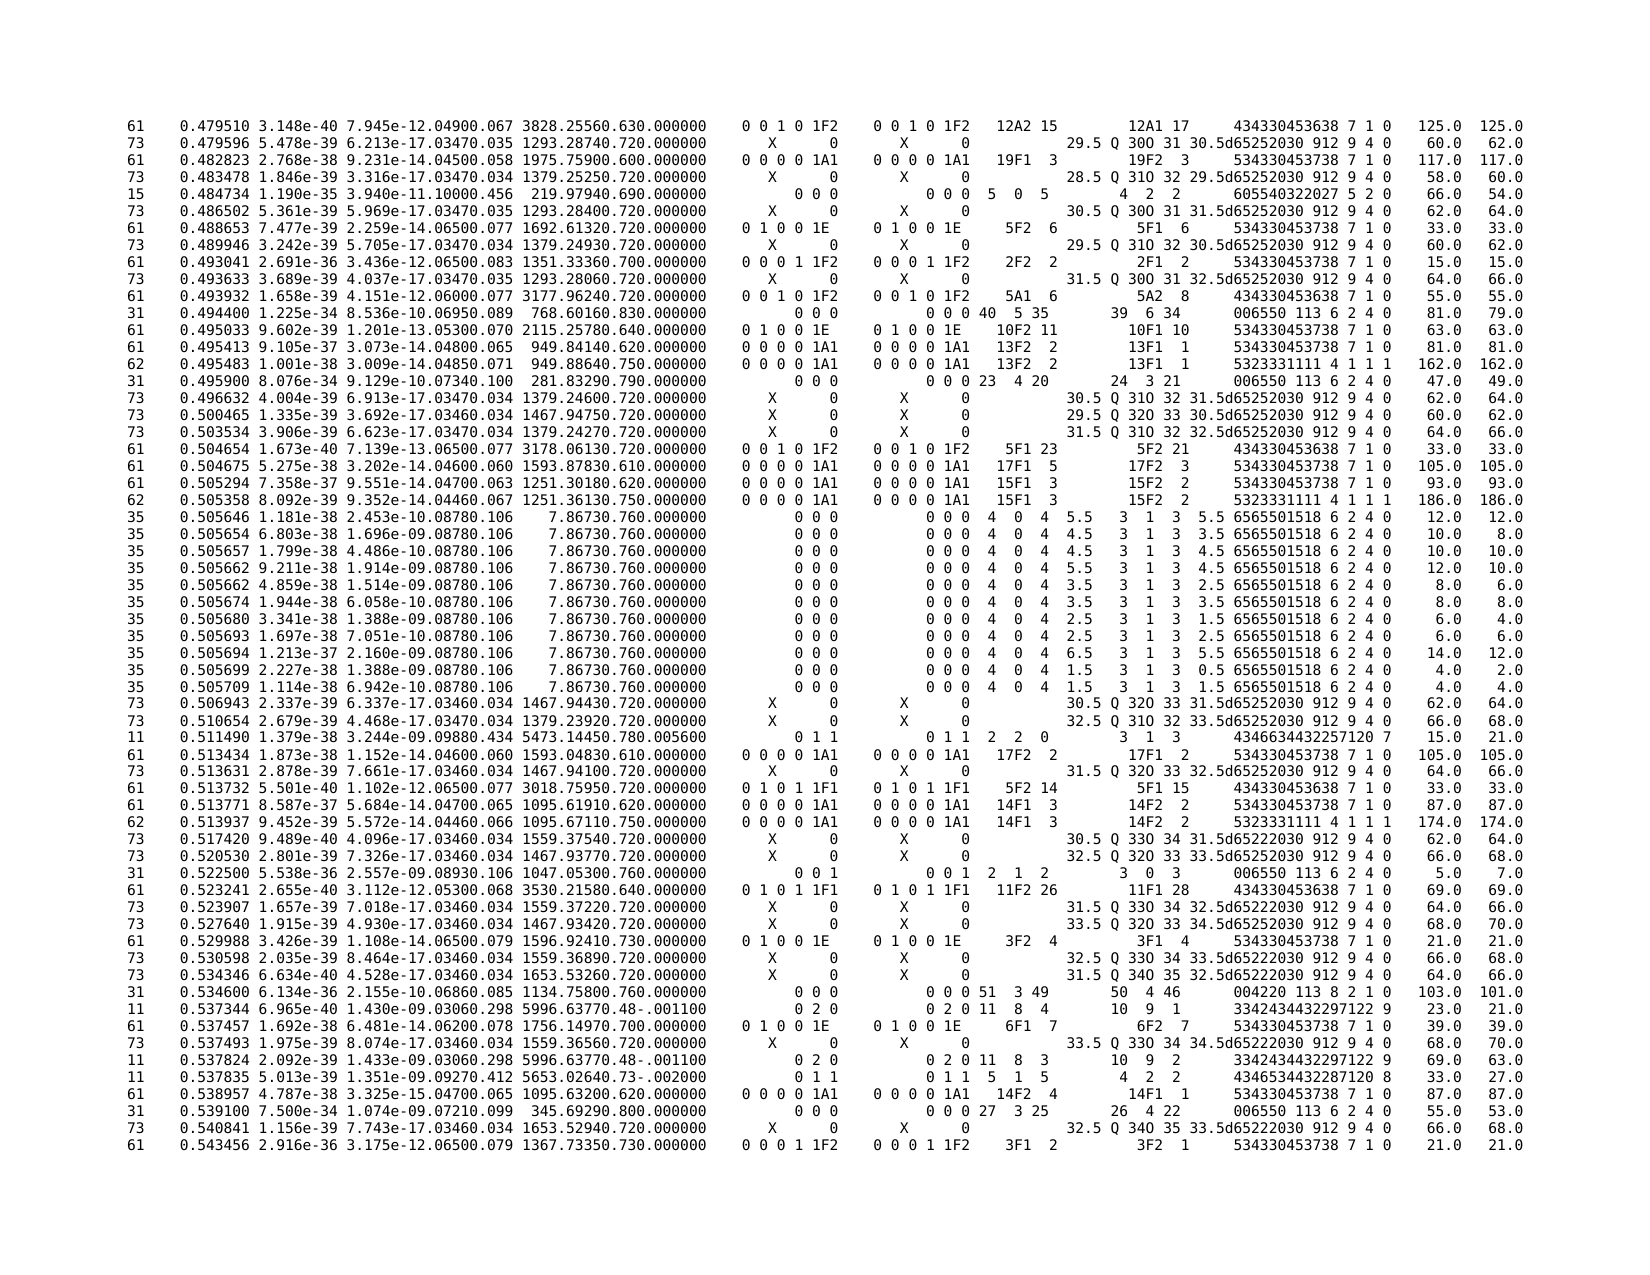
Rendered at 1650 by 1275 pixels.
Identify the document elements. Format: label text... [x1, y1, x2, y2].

text 62 0.513937 9.452e-39 5.572e-14.04460.066 1095.67110.750.000000 0 0 0 0 1A1 0 0 0 0 1A1 14F1 3 14F2 2 5323331111 4 1 1 1 174.0 174.0 [118, 814, 1532, 831]
text 61 0.504654 1.673e-40 7.139e-13.06500.077 3178.06130.720.000000 0 0 1 0 1F2 0 0 1 0 1F2 5F1 23 5F2 21 434330453638 7 1 0 33.0 33.0 [118, 441, 1532, 458]
text 31 0.494400 1.225e-34 8.536e-10.06950.089 768.60160.830.000000 0 0 0 0 0 0 40 5 35 39 6 34 006550 113 6 2 4 0 81.0 79.0 [118, 305, 1532, 322]
text 11 0.537824 2.092e-39 1.433e-09.03060.298 5996.63770.48-.001100 0 2 0 0 2 0 11 8 3 10 9 2 3342434432297122 9 69.0 63.0 [118, 1052, 1532, 1069]
text 73 0.537493 1.975e-39 8.074e-17.03460.034 1559.36560.720.000000 X 0 X 0 33.5 Q 33O 34 34.5d65222030 912 9 4 0 68.0 70.0 [118, 1035, 1532, 1052]
text 73 0.534346 6.634e-40 4.528e-17.03460.034 1653.53260.720.000000 X 0 X 0 31.5 Q 34O 35 32.5d65222030 912 9 4 0 64.0 66.0 [118, 967, 1532, 984]
text 35 0.505674 1.944e-38 6.058e-10.08780.106 7.86730.760.000000 0 0 0 0 0 0 4 0 4 3.5 3 1 3 3.5 6565501518 6 2 4 0 8.0 8.0 [118, 593, 1532, 611]
text 61 0.493041 2.691e-36 3.436e-12.06500.083 1351.33360.700.000000 0 0 0 1 1F2 0 0 0 1 1F2 2F2 2 2F1 2 534330453738 7 1 0 15.0 15.0 [118, 254, 1532, 271]
text 35 0.505657 1.799e-38 4.486e-10.08780.106 7.86730.760.000000 0 0 0 0 0 0 4 0 4 4.5 3 1 3 4.5 6565501518 6 2 4 0 10.0 10.0 [118, 543, 1532, 559]
text 73 0.540841 1.156e-39 7.743e-17.03460.034 1653.52940.720.000000 X 0 X 0 32.5 Q 34O 35 33.5d65222030 912 9 4 0 66.0 68.0 [118, 1120, 1532, 1137]
text 61 0.482823 2.768e-38 9.231e-14.04500.058 1975.75900.600.000000 0 0 0 0 1A1 0 0 0 0 1A1 19F1 3 19F2 3 534330453738 7 1 0 117.0 117.0 [118, 152, 1532, 169]
text 31 0.534600 6.134e-36 2.155e-10.06860.085 1134.75800.760.000000 0 0 0 0 0 0 51 3 49 50 4 46 004220 113 8 2 1 0 103.0 101.0 [118, 984, 1532, 1001]
text 11 0.537835 5.013e-39 1.351e-09.09270.412 5653.02640.73-.002000 0 1 1 0 1 1 5 1 5 4 2 2 4346534432287120 8 33.0 27.0 [118, 1069, 1532, 1086]
text 31 0.522500 5.538e-36 2.557e-09.08930.106 1047.05300.760.000000 0 0 1 0 0 1 2 1 2 3 0 3 006550 113 6 2 4 0 5.0 7.0 [118, 865, 1532, 882]
text 73 0.483478 1.846e-39 3.316e-17.03470.034 1379.25250.720.000000 X 0 X 0 28.5 Q 31O 32 29.5d65252030 912 9 4 0 58.0 60.0 [118, 169, 1532, 186]
text 61 0.513771 8.587e-37 5.684e-14.04700.065 1095.61910.620.000000 0 0 0 0 1A1 0 0 0 0 1A1 14F1 3 14F2 2 534330453738 7 1 0 87.0 87.0 [118, 797, 1532, 814]
text 35 0.505699 2.227e-38 1.388e-09.08780.106 7.86730.760.000000 0 0 0 0 0 0 4 0 4 1.5 3 1 3 0.5 6565501518 6 2 4 0 4.0 2.0 [118, 661, 1532, 678]
text 35 0.505662 9.211e-38 1.914e-09.08780.106 7.86730.760.000000 0 0 0 0 0 0 4 0 4 5.5 3 1 3 4.5 6565501518 6 2 4 0 12.0 10.0 [118, 559, 1532, 577]
text 11 0.511490 1.379e-38 3.244e-09.09880.434 5473.14450.780.005600 0 1 1 0 1 1 2 2 0 3 1 3 4346634432257120 7 15.0 21.0 [118, 729, 1532, 746]
text 73 0.530598 2.035e-39 8.464e-17.03460.034 1559.36890.720.000000 X 0 X 0 32.5 Q 33O 34 33.5d65222030 912 9 4 0 66.0 68.0 [118, 950, 1532, 967]
text 73 0.500465 1.335e-39 3.692e-17.03460.034 1467.94750.720.000000 X 0 X 0 29.5 Q 32O 33 30.5d65252030 912 9 4 0 60.0 62.0 [118, 407, 1532, 424]
text 62 0.495483 1.001e-38 3.009e-14.04850.071 949.88640.750.000000 0 0 0 0 1A1 0 0 0 0 1A1 13F2 2 13F1 1 5323331111 4 1 1 1 162.0 162.0 [118, 356, 1532, 373]
text 61 0.479510 3.148e-40 7.945e-12.04900.067 3828.25560.630.000000 0 0 1 0 1F2 0 0 1 0 1F2 12A2 15 12A1 17 434330453638 7 1 0 125.0 125.0 [118, 118, 1532, 135]
text 61 0.495033 9.602e-39 1.201e-13.05300.070 2115.25780.640.000000 0 1 0 0 1E 0 1 0 0 1E 10F2 11 10F1 10 534330453738 7 1 0 63.0 63.0 [118, 322, 1532, 339]
text 73 0.523907 1.657e-39 7.018e-17.03460.034 1559.37220.720.000000 X 0 X 0 31.5 Q 33O 34 32.5d65222030 912 9 4 0 64.0 66.0 [118, 899, 1532, 916]
text 73 0.486502 5.361e-39 5.969e-17.03470.035 1293.28400.720.000000 X 0 X 0 30.5 Q 30O 31 31.5d65252030 912 9 4 0 62.0 64.0 [118, 203, 1532, 220]
text 73 0.527640 1.915e-39 4.930e-17.03460.034 1467.93420.720.000000 X 0 X 0 33.5 Q 32O 33 34.5d65252030 912 9 4 0 68.0 70.0 [118, 916, 1532, 933]
text 61 0.537457 1.692e-38 6.481e-14.06200.078 1756.14970.700.000000 0 1 0 0 1E 0 1 0 0 1E 6F1 7 6F2 7 534330453738 7 1 0 39.0 39.0 [118, 1018, 1532, 1035]
text 73 0.513631 2.878e-39 7.661e-17.03460.034 1467.94100.720.000000 X 0 X 0 31.5 Q 32O 33 32.5d65252030 912 9 4 0 64.0 66.0 [118, 763, 1532, 780]
text 35 0.505709 1.114e-38 6.942e-10.08780.106 7.86730.760.000000 0 0 0 0 0 0 4 0 4 1.5 3 1 3 1.5 6565501518 6 2 4 0 4.0 4.0 [118, 678, 1532, 695]
text 73 0.493633 3.689e-39 4.037e-17.03470.035 1293.28060.720.000000 X 0 X 0 31.5 Q 30O 31 32.5d65252030 912 9 4 0 64.0 66.0 [118, 271, 1532, 288]
text 61 0.538957 4.787e-38 3.325e-15.04700.065 1095.63200.620.000000 0 0 0 0 1A1 0 0 0 0 1A1 14F2 4 14F1 1 534330453738 7 1 0 87.0 87.0 [118, 1086, 1532, 1103]
text 61 0.543456 2.916e-36 3.175e-12.06500.079 1367.73350.730.000000 0 0 0 1 1F2 0 0 0 1 1F2 3F1 2 3F2 1 534330453738 7 1 0 21.0 21.0 [118, 1137, 1532, 1154]
text 61 0.493932 1.658e-39 4.151e-12.06000.077 3177.96240.720.000000 0 0 1 0 1F2 0 0 1 0 1F2 5A1 6 5A2 8 434330453638 7 1 0 55.0 55.0 [118, 288, 1532, 305]
text 61 0.495413 9.105e-37 3.073e-14.04800.065 949.84140.620.000000 0 0 0 0 1A1 0 0 0 0 1A1 13F2 2 13F1 1 534330453738 7 1 0 81.0 81.0 [118, 339, 1532, 356]
text 35 0.505654 6.803e-38 1.696e-09.08780.106 7.86730.760.000000 0 0 0 0 0 0 4 0 4 4.5 3 1 3 3.5 6565501518 6 2 4 0 10.0 8.0 [118, 526, 1532, 543]
text 35 0.505662 4.859e-38 1.514e-09.08780.106 7.86730.760.000000 0 0 0 0 0 0 4 0 4 3.5 3 1 3 2.5 6565501518 6 2 4 0 8.0 6.0 [118, 577, 1532, 593]
text 73 0.503534 3.906e-39 6.623e-17.03470.034 1379.24270.720.000000 X 0 X 0 31.5 Q 31O 32 32.5d65252030 912 9 4 0 64.0 66.0 [118, 424, 1532, 441]
text 73 0.489946 3.242e-39 5.705e-17.03470.034 1379.24930.720.000000 X 0 X 0 29.5 Q 31O 32 30.5d65252030 912 9 4 0 60.0 62.0 [118, 237, 1532, 254]
text 73 0.479596 5.478e-39 6.213e-17.03470.035 1293.28740.720.000000 X 0 X 0 29.5 Q 30O 31 30.5d65252030 912 9 4 0 60.0 62.0 [118, 135, 1532, 152]
text 73 0.506943 2.337e-39 6.337e-17.03460.034 1467.94430.720.000000 X 0 X 0 30.5 Q 32O 33 31.5d65252030 912 9 4 0 62.0 64.0 [118, 695, 1532, 712]
text 11 0.537344 6.965e-40 1.430e-09.03060.298 5996.63770.48-.001100 0 2 0 0 2 0 11 8 4 10 9 1 3342434432297122 9 23.0 21.0 [118, 1001, 1532, 1018]
text 61 0.529988 3.426e-39 1.108e-14.06500.079 1596.92410.730.000000 0 1 0 0 1E 0 1 0 0 1E 3F2 4 3F1 4 534330453738 7 1 0 21.0 21.0 [118, 933, 1532, 950]
text 61 0.513732 5.501e-40 1.102e-12.06500.077 3018.75950.720.000000 0 1 0 1 1F1 0 1 0 1 1F1 5F2 14 5F1 15 434330453638 7 1 0 33.0 33.0 [118, 780, 1532, 797]
text 62 0.505358 8.092e-39 9.352e-14.04460.067 1251.36130.750.000000 0 0 0 0 1A1 0 0 0 0 1A1 15F1 3 15F2 2 5323331111 4 1 1 1 186.0 186.0 [118, 492, 1532, 509]
text 35 0.505693 1.697e-38 7.051e-10.08780.106 7.86730.760.000000 0 0 0 0 0 0 4 0 4 2.5 3 1 3 2.5 6565501518 6 2 4 0 6.0 6.0 [118, 627, 1532, 644]
text 61 0.488653 7.477e-39 2.259e-14.06500.077 1692.61320.720.000000 0 1 0 0 1E 0 1 0 0 1E 5F2 6 5F1 6 534330453738 7 1 0 33.0 33.0 [118, 220, 1532, 237]
text 73 0.510654 2.679e-39 4.468e-17.03470.034 1379.23920.720.000000 X 0 X 0 32.5 Q 31O 32 33.5d65252030 912 9 4 0 66.0 68.0 [118, 712, 1532, 729]
text 61 0.505294 7.358e-37 9.551e-14.04700.063 1251.30180.620.000000 0 0 0 0 1A1 0 0 0 0 1A1 15F1 3 15F2 2 534330453738 7 1 0 93.0 93.0 [118, 475, 1532, 492]
text 61 0.504675 5.275e-38 3.202e-14.04600.060 1593.87830.610.000000 0 0 0 0 1A1 0 0 0 0 1A1 17F1 5 17F2 3 534330453738 7 1 0 105.0 105.0 [118, 458, 1532, 475]
text 73 0.496632 4.004e-39 6.913e-17.03470.034 1379.24600.720.000000 X 0 X 0 30.5 Q 31O 32 31.5d65252030 912 9 4 0 62.0 64.0 [118, 390, 1532, 407]
text 35 0.505680 3.341e-38 1.388e-09.08780.106 7.86730.760.000000 0 0 0 0 0 0 4 0 4 2.5 3 1 3 1.5 6565501518 6 2 4 0 6.0 4.0 [118, 611, 1532, 627]
text 61 0.523241 2.655e-40 3.112e-12.05300.068 3530.21580.640.000000 0 1 0 1 1F1 0 1 0 1 1F1 11F2 26 11F1 28 434330453638 7 1 0 69.0 69.0 [118, 882, 1532, 899]
text 31 0.539100 7.500e-34 1.074e-09.07210.099 345.69290.800.000000 0 0 0 0 0 0 27 3 25 26 4 22 006550 113 6 2 4 0 55.0 53.0 [118, 1103, 1532, 1120]
text 73 0.517420 9.489e-40 4.096e-17.03460.034 1559.37540.720.000000 X 0 X 0 30.5 Q 33O 34 31.5d65222030 912 9 4 0 62.0 64.0 [118, 831, 1532, 848]
text 61 0.513434 1.873e-38 1.152e-14.04600.060 1593.04830.610.000000 0 0 0 0 1A1 0 0 0 0 1A1 17F2 2 17F1 2 534330453738 7 1 0 105.0 105.0 [118, 746, 1532, 763]
text 35 0.505694 1.213e-37 2.160e-09.08780.106 7.86730.760.000000 0 0 0 0 0 0 4 0 4 6.5 3 1 3 5.5 6565501518 6 2 4 0 14.0 12.0 [118, 644, 1532, 661]
text 15 0.484734 1.190e-35 3.940e-11.10000.456 219.97940.690.000000 0 0 0 0 0 0 5 0 5 4 2 2 605540322027 5 2 0 66.0 54.0 [118, 186, 1532, 203]
text 35 0.505646 1.181e-38 2.453e-10.08780.106 7.86730.760.000000 0 0 0 0 0 0 4 0 4 5.5 3 1 3 5.5 6565501518 6 2 4 0 12.0 12.0 [118, 509, 1532, 526]
text 31 0.495900 8.076e-34 9.129e-10.07340.100 281.83290.790.000000 0 0 0 0 0 0 23 4 20 24 3 21 006550 113 6 2 4 0 47.0 49.0 [118, 373, 1532, 390]
text 73 0.520530 2.801e-39 7.326e-17.03460.034 1467.93770.720.000000 X 0 X 0 32.5 Q 32O 33 33.5d65252030 912 9 4 0 66.0 68.0 [118, 848, 1532, 865]
